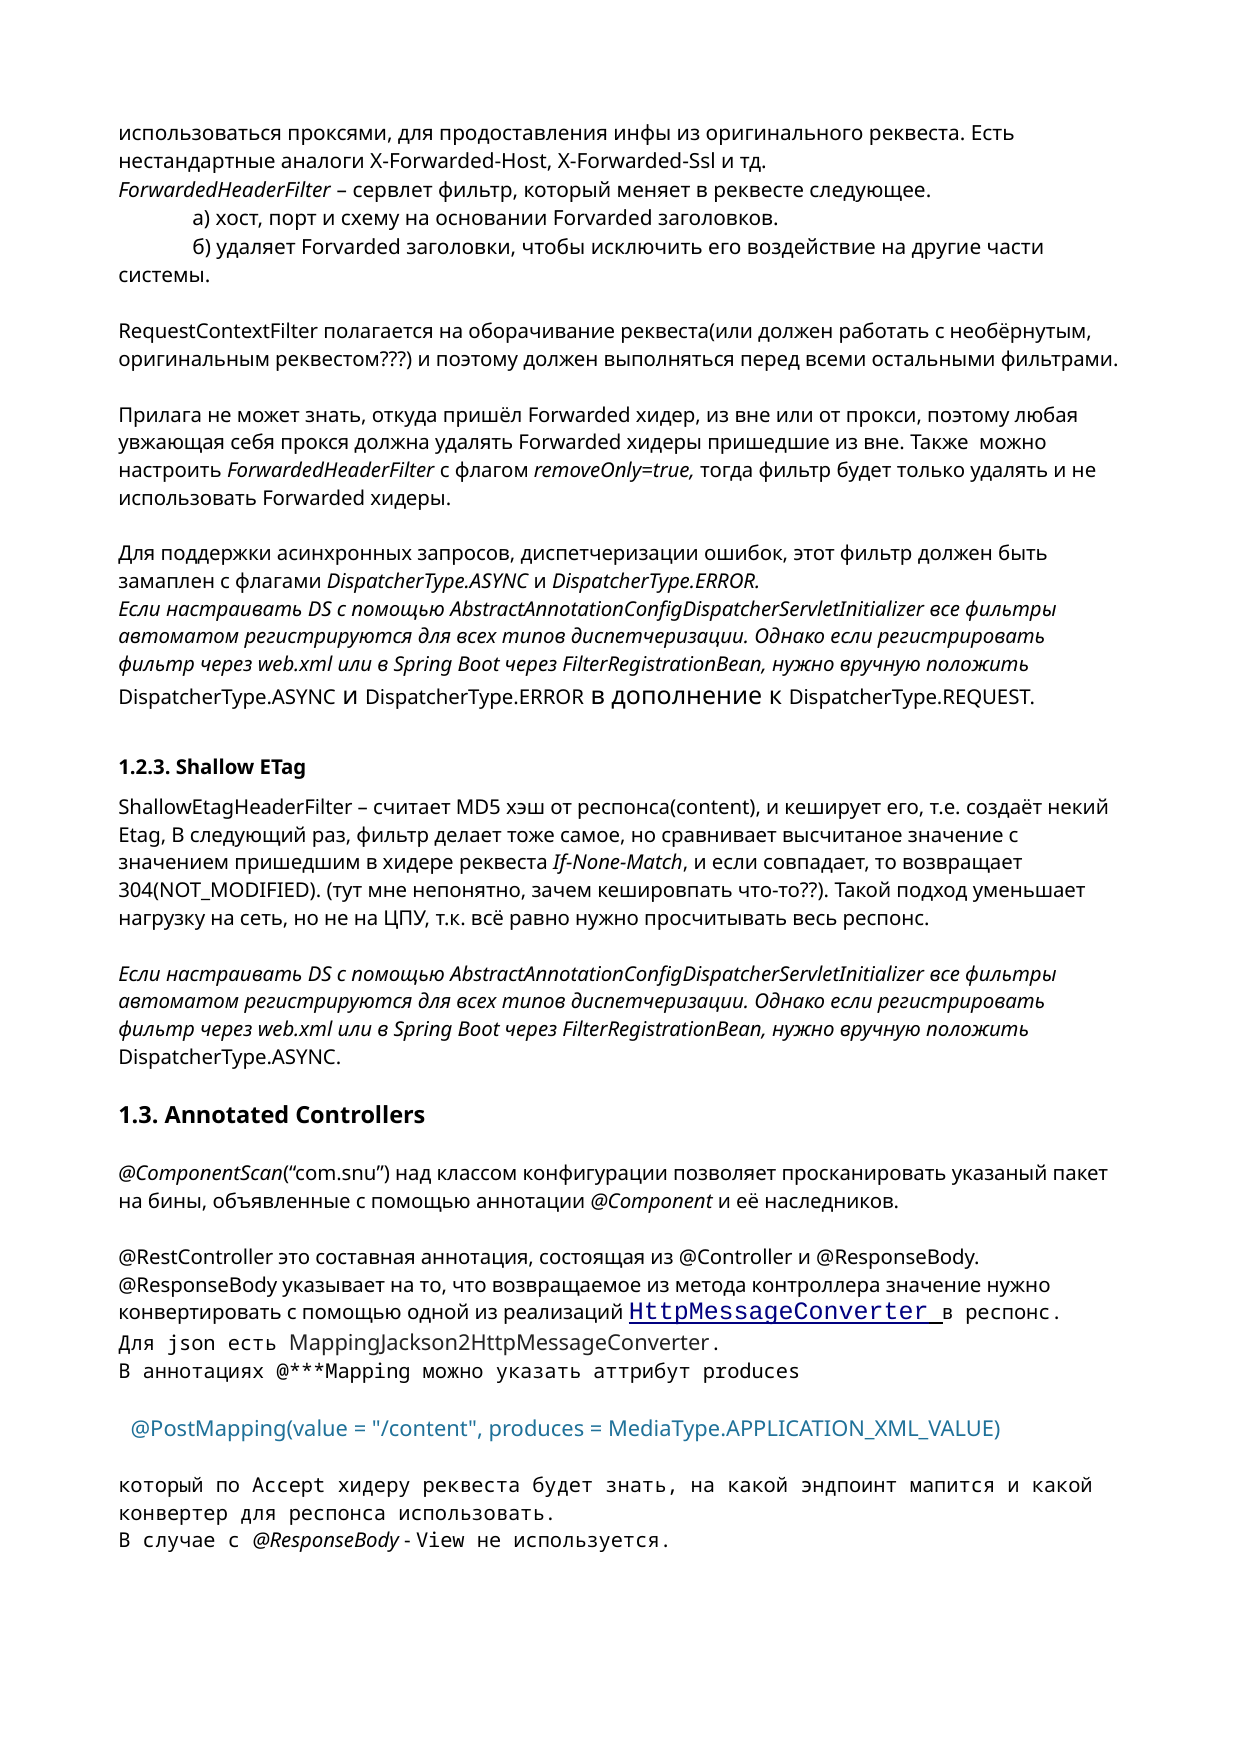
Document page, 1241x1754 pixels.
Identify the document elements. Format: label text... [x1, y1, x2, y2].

text Если настраивать DS с помощью AbstractAnnotationConfigDispatcherServletInitializer все фильтры автоматом регистрируются для всех типов диспетчеризации. Однако если регистрировать фильтр через web.xml или в Spring Boot через FilterRegistrationBean, нужно вручную положить DispatcherType.ASYNC. [118, 959, 1122, 1070]
text ShallowEtagHeaderFilter – считает MD5 хэш от респонса(content), и кеширует его, т.е. создаёт некий Etag, В следующий раз, фильтр делает тоже самое, но сравнивает высчитаное значение с значением пришедшим в хидере реквеста If-None-Match, и если совпадает, то возвращает 304(NOT_MODIFIED). (тут мне непонятно, зачем кешировпать что-то??). Такой подход уменьшает нагрузку на сеть, но не на ЦПУ, т.к. всё равно нужно просчитывать весь респонс. [118, 792, 1122, 931]
text 1.3. Annotated Controllers [118, 1098, 1122, 1131]
text @RestController это составная аннотация, состоящая из @Controller и @ResponseBody. [118, 1243, 1122, 1270]
text Для json есть MappingJackson2HttpMessageConverter. В аннотациях @***Mapping можно указать аттрибут produces [118, 1327, 1122, 1385]
text Для поддержки асинхронных запросов, диспетчеризации ошибок, этот фильтр должен быть замаплен с флагами DispatcherType.ASYNC и DispatcherType.ERROR. Если настраивать DS с помощью AbstractAnnotationConfigDispatcherServletInitializer все фильтры автоматом регистрируются для всех типов диспетчеризации. Однако если регистрировать фильтр через web.xml или в Spring Boot через FilterRegistrationBean, нужно вручную положить DispatcherType.ASYNC и DispatcherType.ERROR в дополнение к DispatcherType.REQUEST. [118, 539, 1122, 711]
text @ResponseBody указывает на то, что возвращаемое из метода контроллера значение нужно конвертировать с помощью одной из реализаций HttpMessageConverter в респонс. [118, 1270, 1122, 1327]
text ForwardedHeaderFilter – сервлет фильтр, который меняет в реквесте следующее. [118, 175, 1122, 203]
text который по Accept хидеру реквеста будет знать, на какой эндпоинт мапится и какой конвертер для респонса использовать. [118, 1471, 1122, 1526]
text использоваться проксями, для продоставления инфы из оригинального реквеста. Есть нестандартные аналоги X-Forwarded-Host, X-Forwarded-Ssl и тд. [118, 118, 1122, 175]
text a) хост, порт и схему на основании Forvarded заголовков. [118, 203, 1122, 232]
text @ComponentScan(“com.snu”) над классом конфигурации позволяет просканировать указаный пакет на бины, объявленные с помощью аннотации @Component и её наследников. [118, 1159, 1122, 1214]
text В случае с @ResponseBody - View не используется. [118, 1526, 1122, 1554]
text Прилага не может знать, откуда пришёл Forwarded хидер, из вне или от прокси, поэтому любая увжающая себя прокся должна удалять Forwarded хидеры пришедшие из вне. Также можно настроить ForwardedHeaderFilter с флагом removeOnly=true, тогда фильтр будет только удалять и не использовать Forwarded хидеры. [118, 400, 1122, 511]
text @PostMapping(value = "/content", produces = MediaType.APPLICATION_XML_VALUE) [118, 1413, 1122, 1471]
text б) удаляет Forvarded заголовки, чтобы исключить его воздействие на другие части системы. [118, 232, 1122, 317]
subtitle 1.2.3. Shallow ETag [118, 752, 1122, 780]
text RequestContextFilter полагается на оборачивание реквеста(или должен работать с необёрнутым, оригинальным реквестом???) и поэтому должен выполняться перед всеми остальными фильтрами. [118, 317, 1122, 373]
